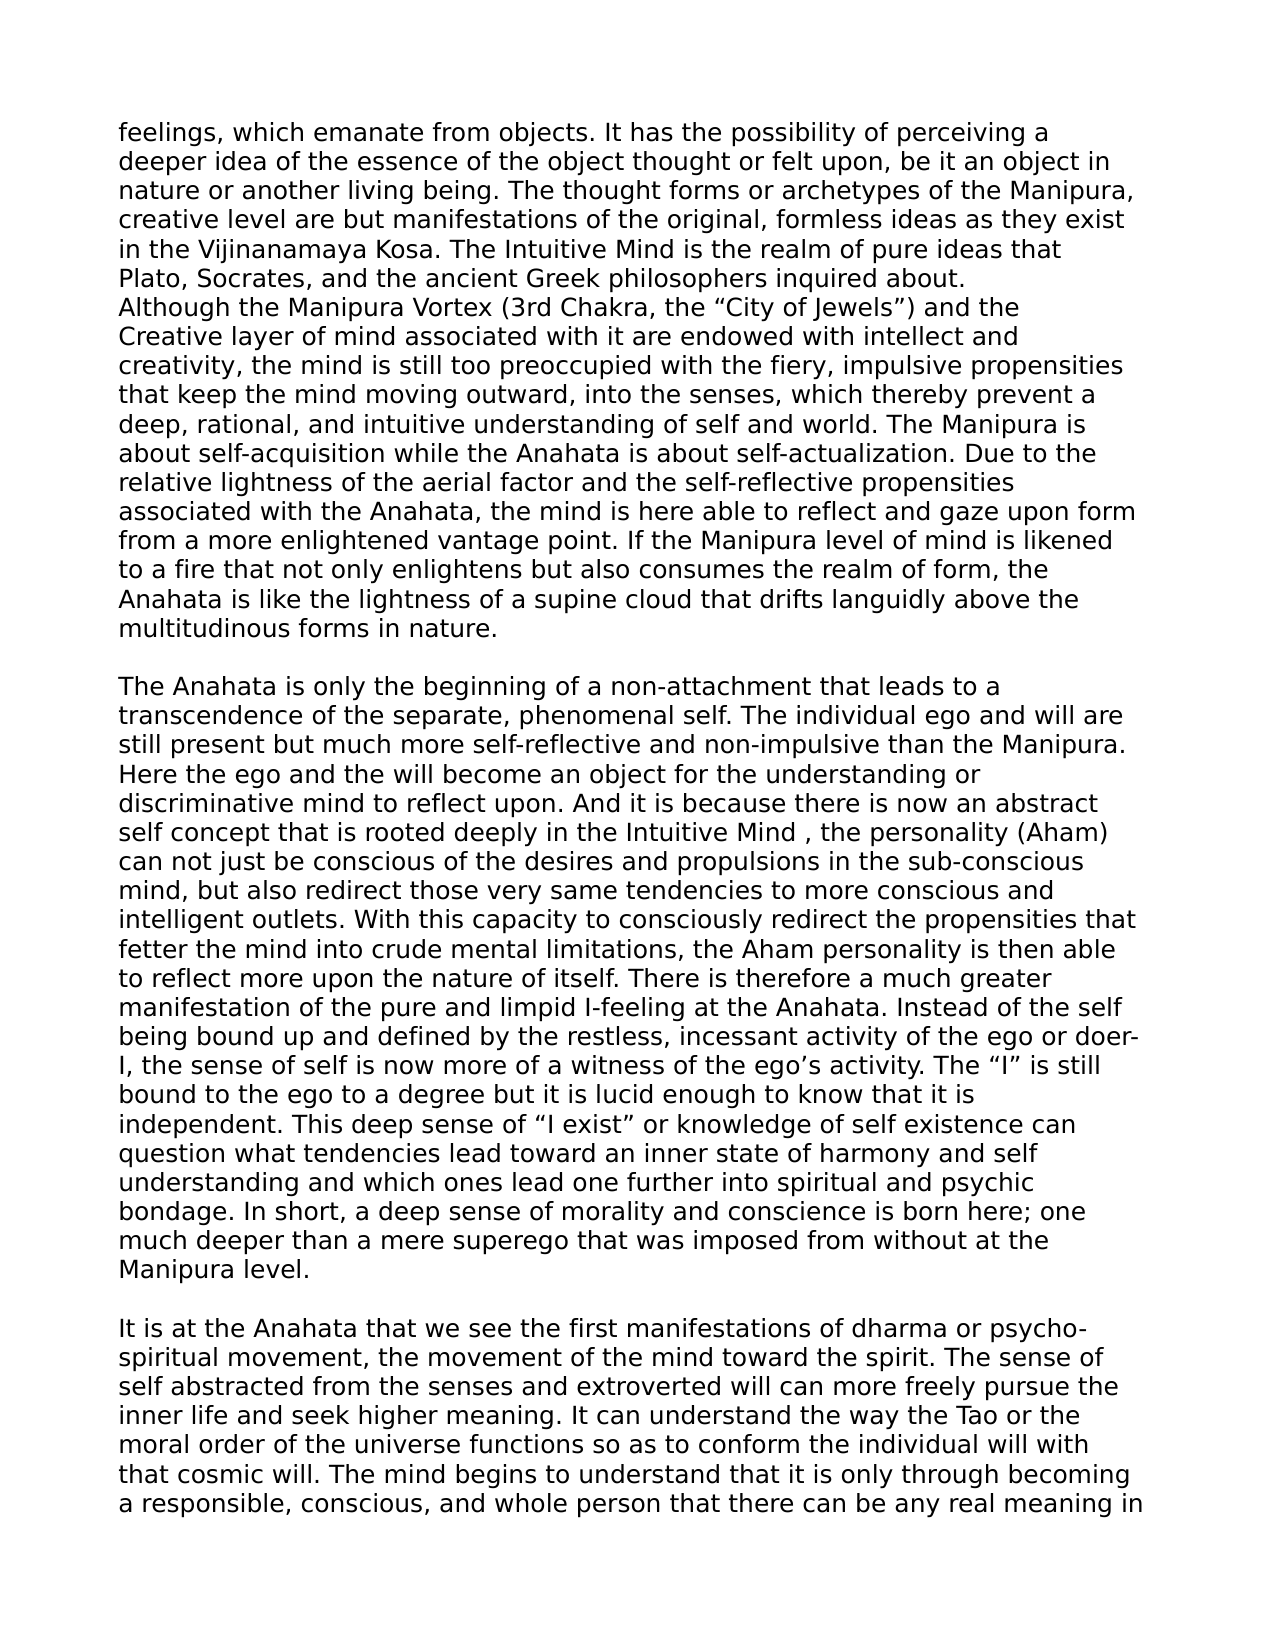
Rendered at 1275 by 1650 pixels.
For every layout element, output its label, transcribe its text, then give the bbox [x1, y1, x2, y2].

text Although the Manipura Vortex (3rd Chakra, the “City of Jewels”) and the [118, 293, 1157, 322]
text inner life and seek higher meaning. It can understand the way the Tao or the [118, 1401, 1157, 1431]
text can not just be conscious of the desires and propulsions in the sub-conscious [118, 847, 1157, 876]
text moral order of the universe functions so as to conform the individual will with [118, 1431, 1157, 1460]
text that cosmic will. The mind begins to understand that it is only through becoming [118, 1460, 1157, 1489]
text question what tendencies lead toward an inner state of harmony and self [118, 1139, 1157, 1168]
text feelings, which emanate from objects. It has the possibility of perceiving a [118, 118, 1157, 147]
text Plato, Socrates, and the ancient Greek philosophers inquired about. [118, 264, 1157, 293]
text Creative layer of mind associated with it are endowed with intellect and [118, 322, 1157, 351]
text about self-acquisition while the Anahata is about self-actualization. Due to the [118, 439, 1157, 468]
text a responsible, conscious, and whole person that there can be any real meaning in [118, 1489, 1157, 1518]
text being bound up and defined by the restless, incessant activity of the ego or doer- [118, 1022, 1157, 1051]
text still present but much more self-reflective and non-impulsive than the Manipura. [118, 731, 1157, 760]
text mind, but also redirect those very same tendencies to more conscious and [118, 876, 1157, 906]
text to a fire that not only enlightens but also consumes the realm of form, the [118, 556, 1157, 585]
text nature or another living being. The thought forms or archetypes of the Manipura, [118, 176, 1157, 206]
text bondage. In short, a deep sense of morality and conscience is born here; one [118, 1197, 1157, 1226]
text Anahata is like the lightness of a supine cloud that drifts languidly above the [118, 585, 1157, 614]
text The Anahata is only the beginning of a non-attachment that leads to a [118, 672, 1157, 701]
text self abstracted from the senses and extroverted will can more freely pursue the [118, 1372, 1157, 1401]
text intelligent outlets. With this capacity to consciously redirect the propensities that [118, 906, 1157, 935]
text deep, rational, and intuitive understanding of self and world. The Manipura is [118, 410, 1157, 439]
text from a more enlightened vantage point. If the Manipura level of mind is likened [118, 526, 1157, 556]
text Manipura level. [118, 1256, 1157, 1285]
text manifestation of the pure and limpid I-feeling at the Anahata. Instead of the self [118, 993, 1157, 1022]
text associated with the Anahata, the mind is here able to reflect and gaze upon form [118, 497, 1157, 526]
text understanding and which ones lead one further into spiritual and psychic [118, 1168, 1157, 1197]
text transcendence of the separate, phenomenal self. The individual ego and will are [118, 701, 1157, 731]
text creativity, the mind is still too preoccupied with the fiery, impulsive propensities [118, 351, 1157, 381]
text deeper idea of the essence of the object thought or felt upon, be it an object in [118, 147, 1157, 176]
text to reflect more upon the nature of itself. There is therefore a much greater [118, 964, 1157, 993]
text Here the ego and the will become an object for the understanding or [118, 760, 1157, 789]
text multitudinous forms in nature. [118, 614, 1157, 643]
text bound to the ego to a degree but it is lucid enough to know that it is [118, 1081, 1157, 1110]
text self concept that is rooted deeply in the Intuitive Mind , the personality (Aham) [118, 818, 1157, 847]
text independent. This deep sense of “I exist” or knowledge of self existence can [118, 1110, 1157, 1139]
text discriminative mind to reflect upon. And it is because there is now an abstract [118, 789, 1157, 818]
text I, the sense of self is now more of a witness of the ego’s activity. The “I” is still [118, 1051, 1157, 1081]
text in the Vijinanamaya Kosa. The Intuitive Mind is the realm of pure ideas that [118, 235, 1157, 264]
text much deeper than a mere superego that was imposed from without at the [118, 1226, 1157, 1256]
text spiritual movement, the movement of the mind toward the spirit. The sense of [118, 1343, 1157, 1372]
text that keep the mind moving outward, into the senses, which thereby prevent a [118, 381, 1157, 410]
text relative lightness of the aerial factor and the self-reflective propensities [118, 468, 1157, 497]
text fetter the mind into crude mental limitations, the Aham personality is then able [118, 935, 1157, 964]
text creative level are but manifestations of the original, formless ideas as they exist [118, 206, 1157, 235]
text It is at the Anahata that we see the first manifestations of dharma or psycho- [118, 1314, 1157, 1343]
